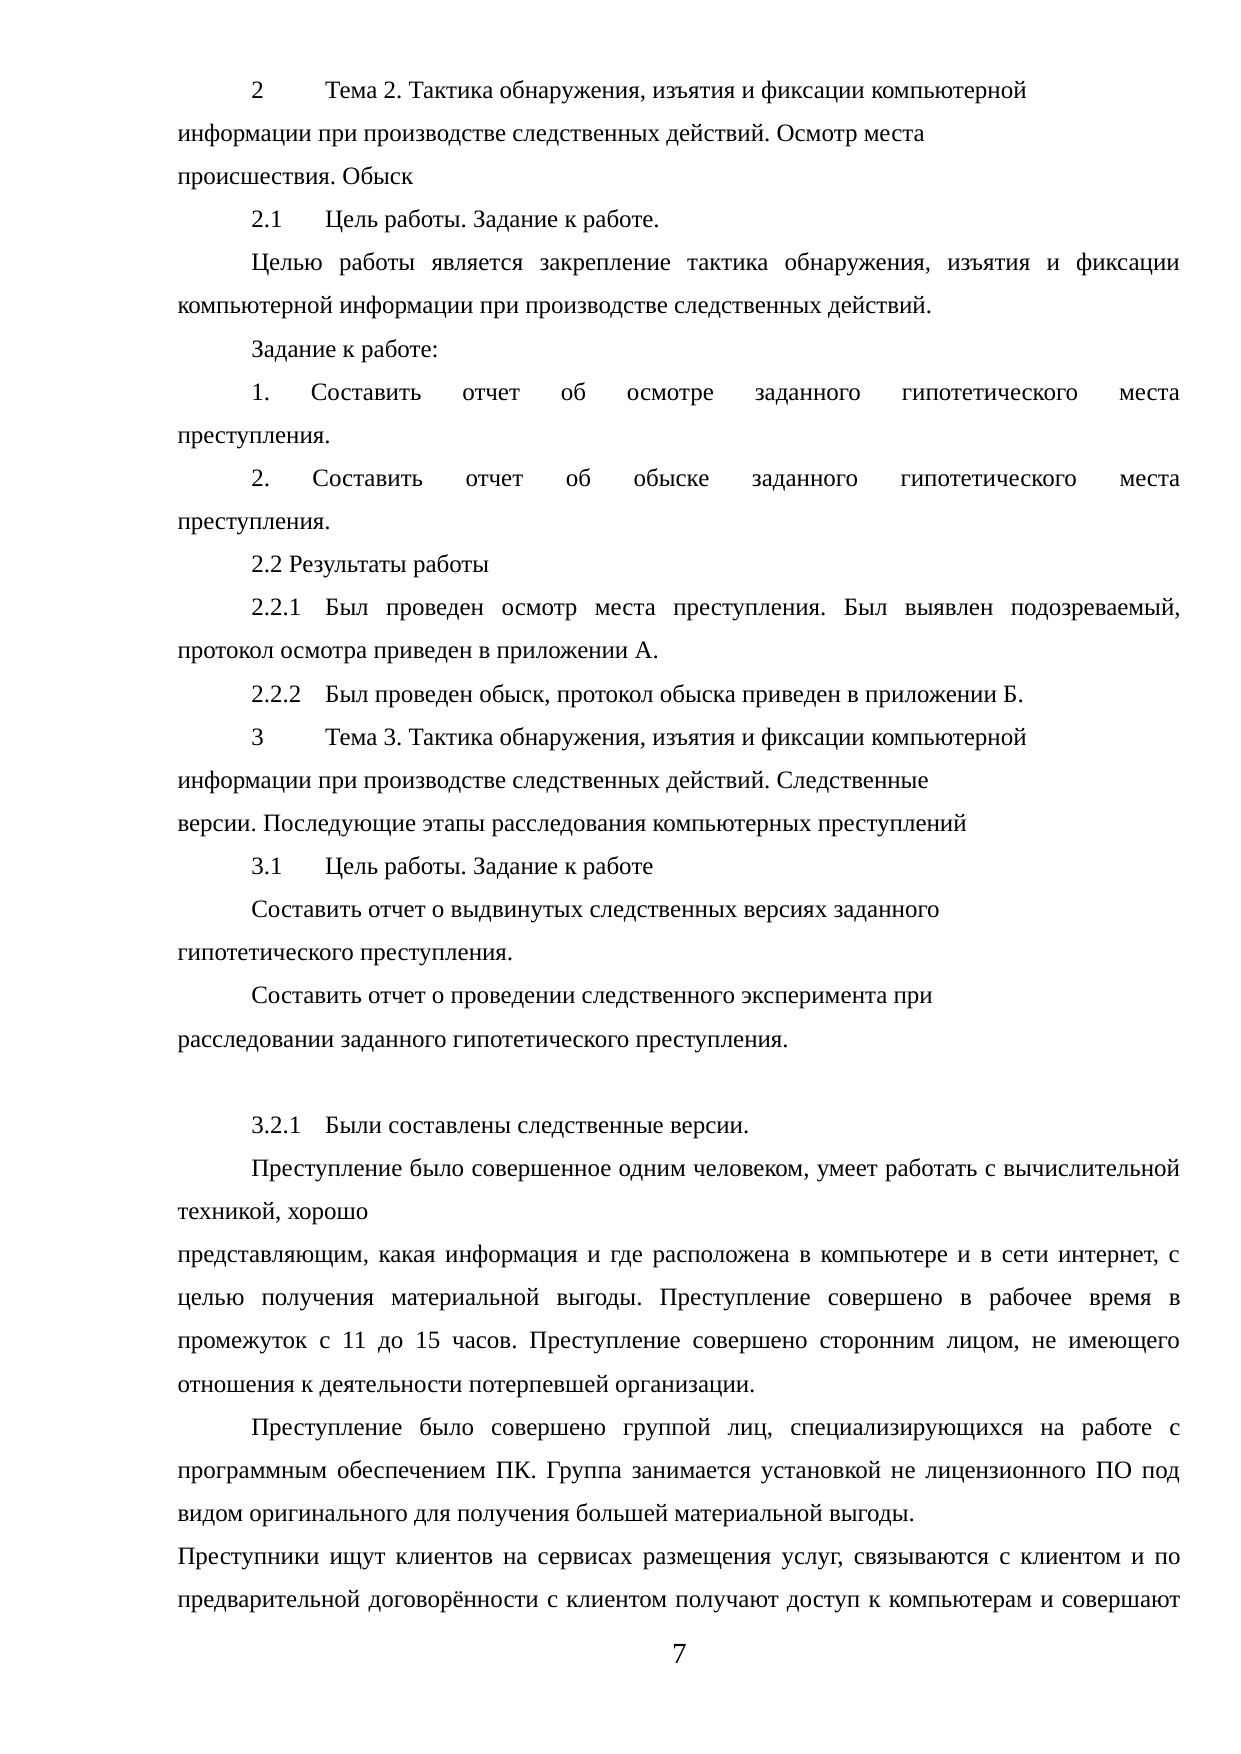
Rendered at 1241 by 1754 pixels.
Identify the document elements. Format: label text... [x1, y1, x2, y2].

text Составить отчет о выдвинутых следственных версиях заданного [177, 894, 1181, 923]
text Преступление было совершено группой лиц, специализирующихся на работе с программным обеспечением ПК. Группа занимается установкой не лицензионного ПО под видом оригинального для получения большей материальной выгоды. [177, 1412, 1181, 1527]
text гипотетического преступления. [177, 937, 1181, 966]
text 2.2.1 Был проведен осмотр места преступления. Был выявлен подозреваемый, протокол осмотра приведен в приложении А. [177, 592, 1181, 664]
text 2.1 Цель работы. Задание к работе. [177, 204, 1181, 233]
text Задание к работе: [177, 334, 1181, 362]
text Преступление было совершенное одним человеком, умеет работать с вычислительной техникой, хорошо [177, 1153, 1181, 1225]
text 2.2.2 Был проведен обыск, протокол обыска приведен в приложении Б. [177, 679, 1181, 707]
text расследовании заданного гипотетического преступления. [177, 1024, 1181, 1052]
text представляющим, какая информация и где расположена в компьютере и в сети интернет, с целью получения материальной выгоды. Преступление совершено в рабочее время в промежуток с 11 до 15 часов. Преступление совершено сторонним лицом, не имеющего отношения к деятельности потерпевшей организации. [177, 1239, 1181, 1397]
text версии. Последующие этапы расследования компьютерных преступлений [177, 808, 1181, 837]
text Составить отчет о проведении следственного эксперимента при [177, 981, 1181, 1009]
text Преступники ищут клиентов на сервисах размещения услуг, связываются с клиентом и по предварительной договорённости с клиентом получают доступ к компьютерам и совершают [177, 1541, 1181, 1613]
text информации при производстве следственных действий. Следственные [177, 765, 1181, 794]
text 3 Тема 3. Тактика обнаружения, изъятия и фиксации компьютерной [177, 722, 1181, 751]
text информации при производстве следственных действий. Осмотр места [177, 118, 1181, 147]
text Целью работы является закрепление тактика обнаружения, изъятия и фиксации компьютерной информации при производстве следственных действий. [177, 247, 1181, 319]
text 3.2.1 Были составлены следственные версии. [177, 1110, 1181, 1139]
text 2.2 Результаты работы [177, 549, 1181, 578]
text происшествия. Обыск [177, 161, 1181, 190]
text 3.1 Цель работы. Задание к работе [177, 851, 1181, 880]
text 1. Составить отчет об осмотре заданного гипотетического места преступления. 2. Составить отчет об обыске заданного гипотетического места преступления. [177, 377, 1181, 535]
text 2 Тема 2. Тактика обнаружения, изъятия и фиксации компьютерной [177, 75, 1181, 104]
